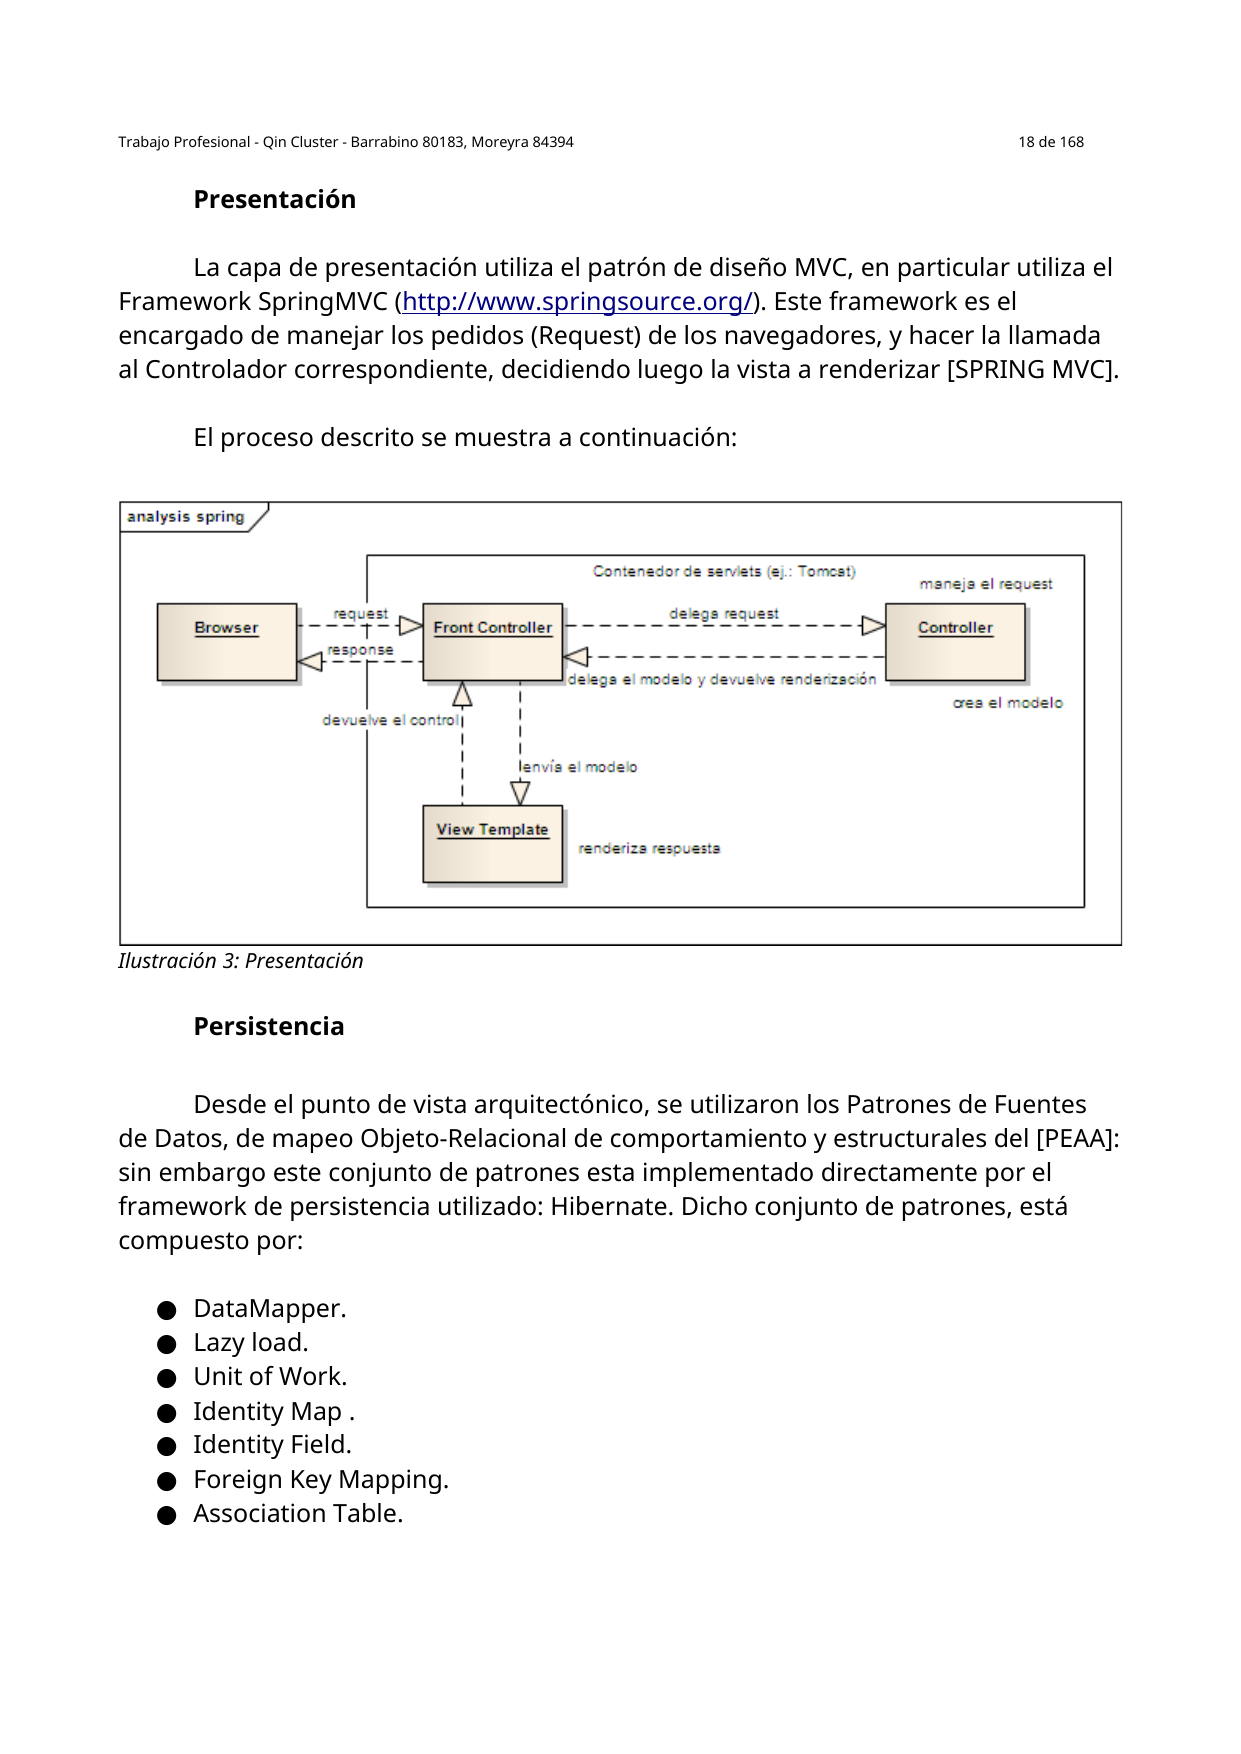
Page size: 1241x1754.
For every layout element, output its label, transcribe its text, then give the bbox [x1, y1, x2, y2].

list Lazy load. [177, 1325, 1122, 1359]
text Desde el punto de vista arquitectónico, se utilizaron los Patrones de Fuentes de Datos, de mapeo Objeto-Relacional de comportamiento y estructurales del [PEAA]: sin embargo este conjunto de patrones esta implementado directamente por el framework de persistencia utilizado: Hibernate. Dicho conjunto de patrones, está compuesto por: [118, 1087, 1122, 1257]
list Identity Field. [177, 1427, 1122, 1461]
text Ilustración 3: Presentación [118, 946, 1122, 974]
list Foreign Key Mapping. [177, 1461, 1122, 1495]
text Presentación [118, 182, 1122, 216]
list Association Table. [177, 1495, 1122, 1529]
list Unit of Work. [177, 1359, 1122, 1393]
text El proceso descrito se muestra a continuación: [118, 420, 1122, 454]
list Identity Map . [177, 1393, 1122, 1427]
list DataMapper. [177, 1291, 1122, 1325]
text Persistencia [118, 1008, 1122, 1042]
text La capa de presentación utiliza el patrón de diseño MVC, en particular utiliza el Framework SpringMVC (http://www.springsource.org/). Este framework es el encargado de manejar los pedidos (Request) de los navegadores, y hacer la llamada al Controlador correspondiente, decidiendo luego la vista a renderizar [SPRING MVC]. [118, 250, 1122, 386]
picture [118, 500, 1123, 946]
